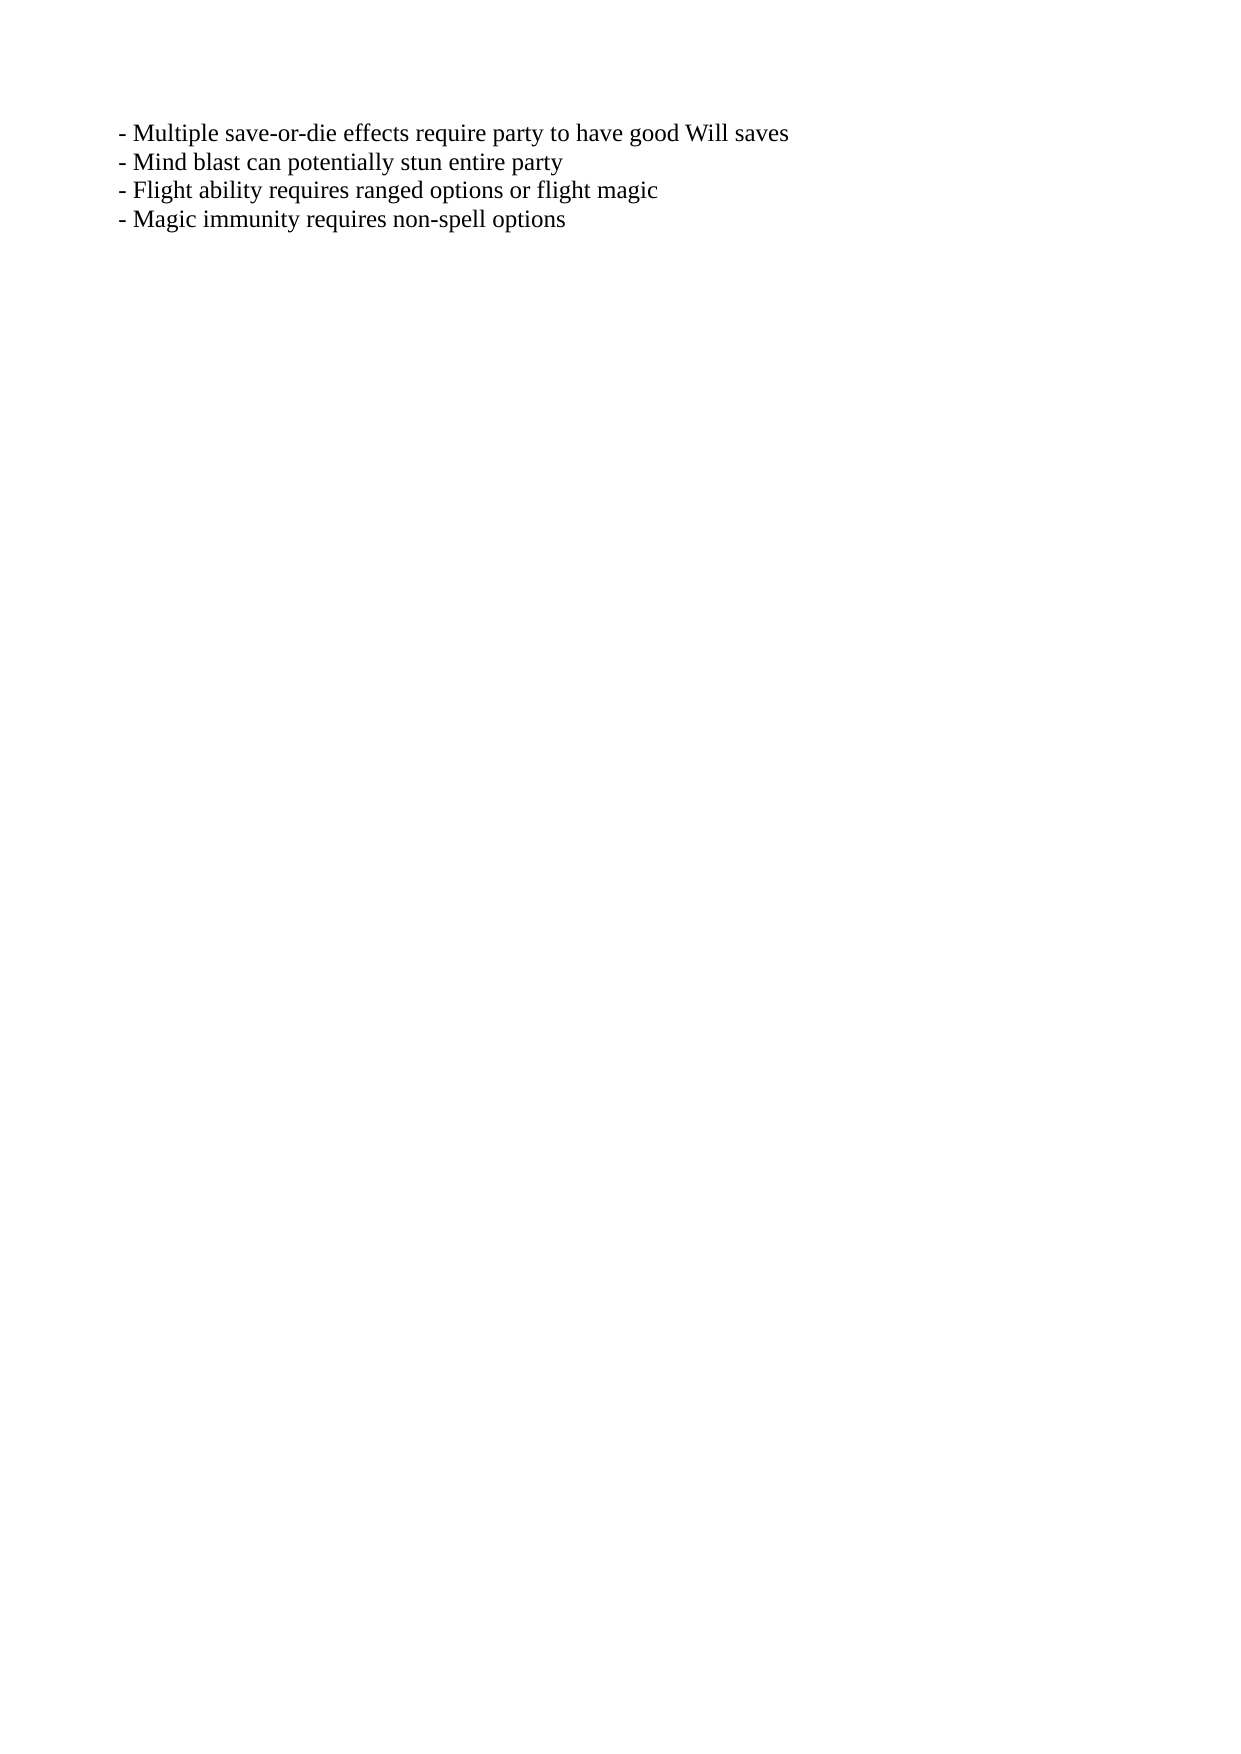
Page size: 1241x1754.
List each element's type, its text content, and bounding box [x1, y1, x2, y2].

text - Flight ability requires ranged options or flight magic [118, 176, 1122, 204]
text - Magic immunity requires non-spell options [118, 204, 1122, 233]
text - Multiple save-or-die effects require party to have good Will saves [118, 118, 1122, 147]
text - Mind blast can potentially stun entire party [118, 147, 1122, 176]
